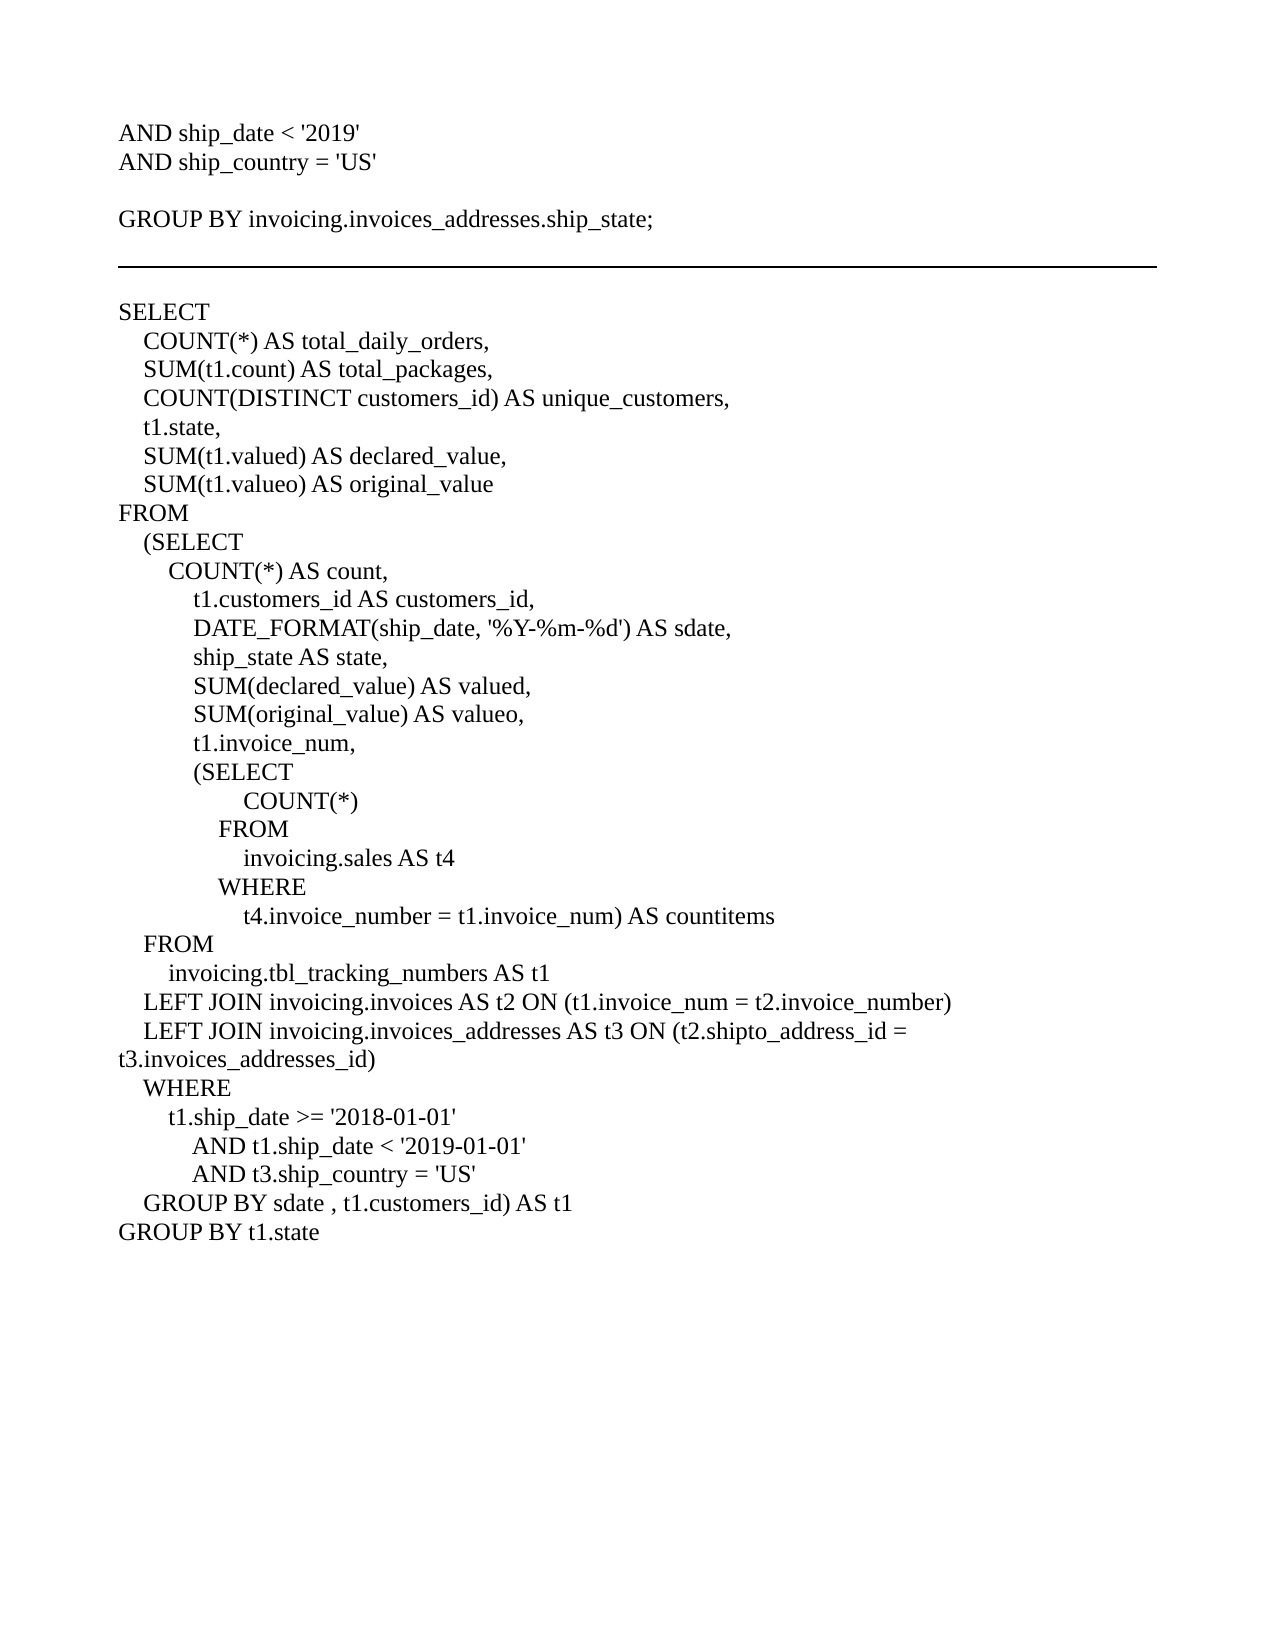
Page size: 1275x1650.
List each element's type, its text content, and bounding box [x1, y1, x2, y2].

text AND ship_date < '2019' AND ship_country = 'US' GROUP BY invoicing.invoices_addresses.ship_state; [118, 118, 1157, 233]
text SELECT COUNT(*) AS total_daily_orders, SUM(t1.count) AS total_packages, COUNT(DISTINCT customers_id) AS unique_customers, t1.state, SUM(t1.valued) AS declared_value, SUM(t1.valueo) AS original_value FROM (SELECT COUNT(*) AS count, t1.customers_id AS customers_id, DATE_FORMAT(ship_date, '%Y-%m-%d') AS sdate, ship_state AS state, SUM(declared_value) AS valued, SUM(original_value) AS valueo, t1.invoice_num, (SELECT COUNT(*) FROM invoicing.sales AS t4 WHERE t4.invoice_number = t1.invoice_num) AS countitems FROM invoicing.tbl_tracking_numbers AS t1 LEFT JOIN invoicing.invoices AS t2 ON (t1.invoice_num = t2.invoice_number) LEFT JOIN invoicing.invoices_addresses AS t3 ON (t2.shipto_address_id = t3.invoices_addresses_id) WHERE t1.ship_date >= '2018-01-01' AND t1.ship_date < '2019-01-01' AND t3.ship_country = 'US' GROUP BY sdate , t1.customers_id) AS t1 GROUP BY t1.state [118, 297, 1157, 1246]
